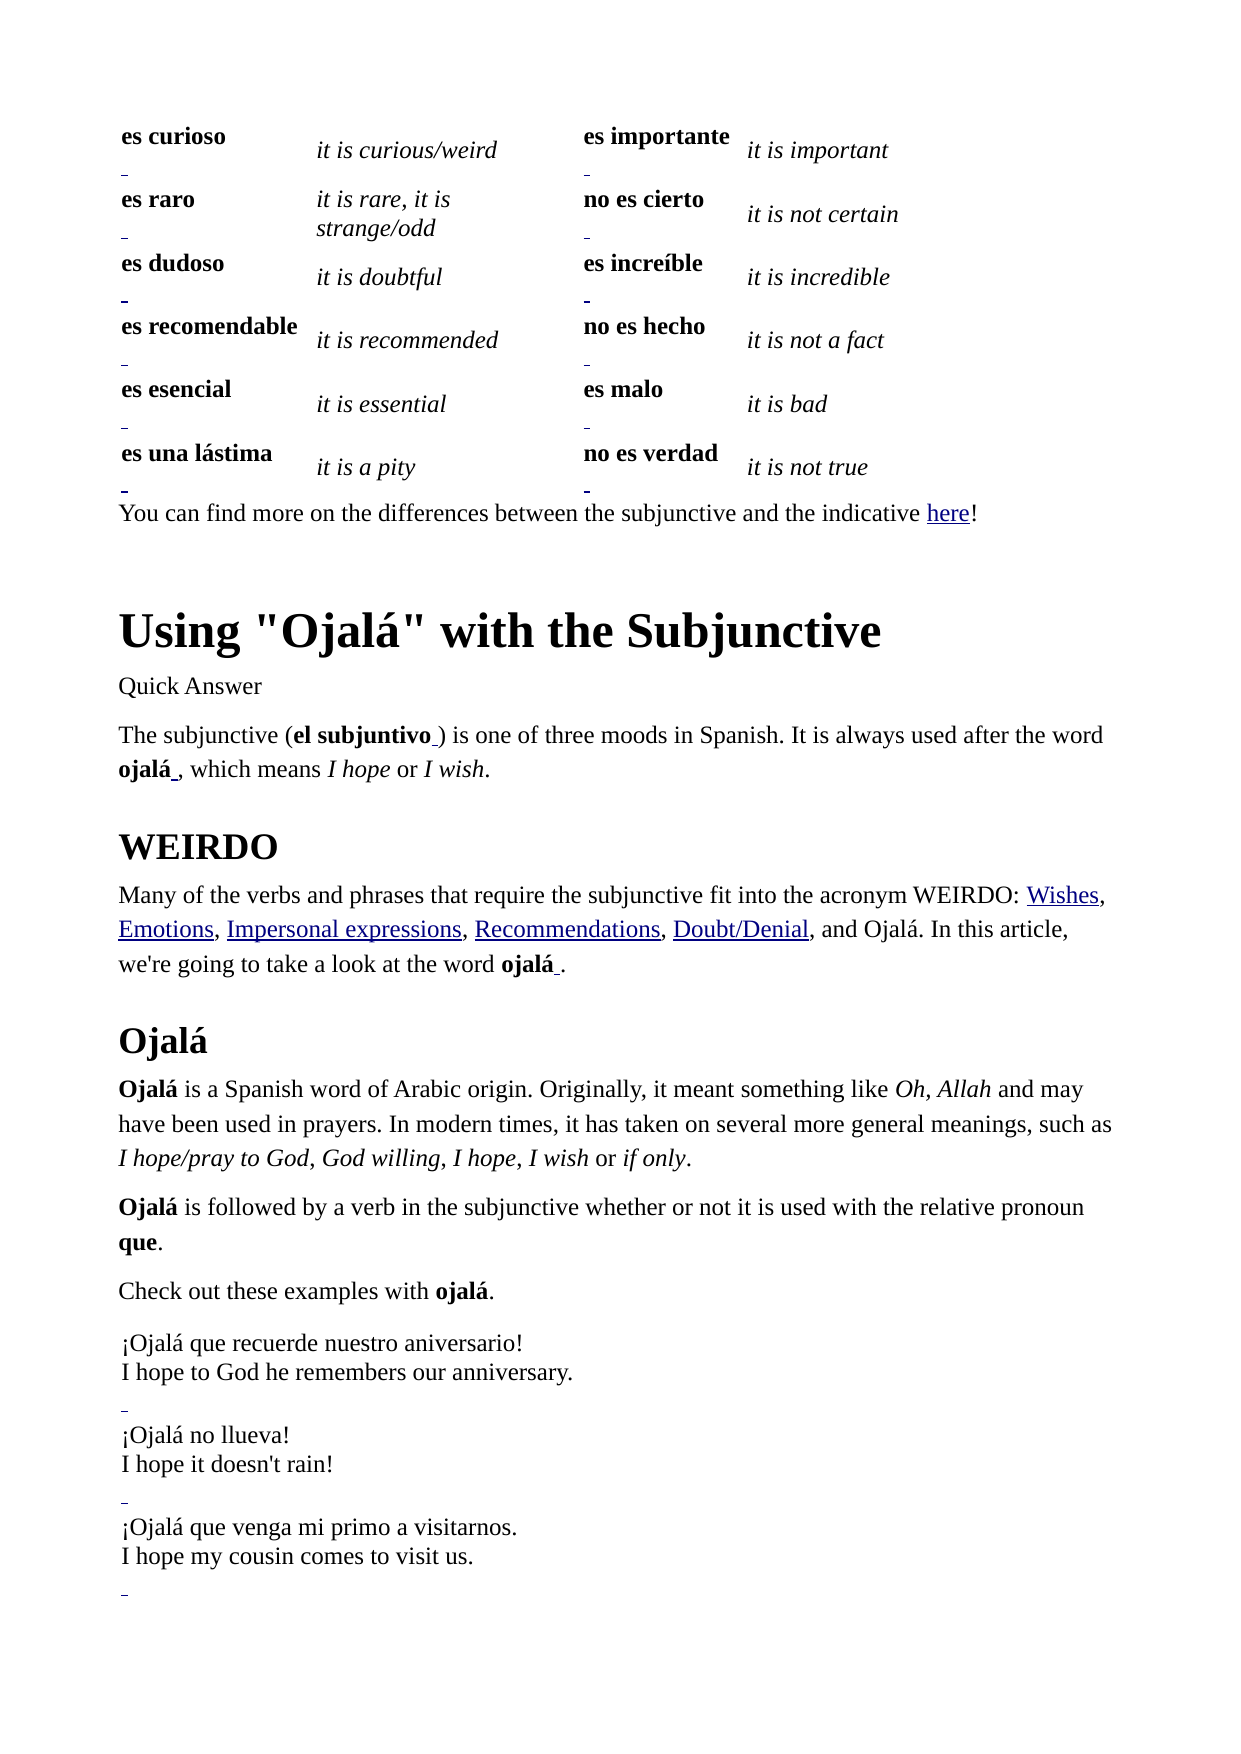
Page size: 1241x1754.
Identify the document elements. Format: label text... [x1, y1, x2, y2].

table_cell es recomendable [118, 308, 313, 371]
table_cell es increíble [580, 245, 744, 308]
table_cell es esencial [118, 371, 313, 435]
table_cell it is incredible [744, 245, 909, 308]
table_header ¡Ojalá que recuerde nuestro aniversario! I hope to God he remembers our anniversary. [118, 1325, 586, 1417]
subtitle Using "Ojalá" with the Subjunctive [118, 601, 1122, 658]
text Ojalá is followed by a verb in the subjunctive whether or not it is used with the relative pronoun que. [118, 1192, 1122, 1256]
table_cell es curioso [118, 118, 313, 181]
table_cell es importante [580, 118, 744, 181]
table_cell it is not a fact [744, 308, 909, 371]
table_cell it is not true [744, 435, 909, 498]
table_cell es raro [118, 181, 313, 245]
table_cell it is essential [313, 371, 580, 435]
subtitle Ojalá [118, 1019, 1122, 1062]
table_cell ¡Ojalá no llueva! I hope it doesn't rain! [118, 1417, 586, 1509]
text Quick Answer [118, 671, 1122, 700]
table_cell es malo [580, 371, 744, 435]
text Ojalá is a Spanish word of Arabic origin. Originally, it meant something like Oh, Allah and may have been used in prayers. In modern times, it has taken on several more general meanings, such as I hope/pray to God, God willing, I hope, I wish or if only. [118, 1074, 1122, 1172]
table_cell ¡Ojalá que venga mi primo a visitarnos. I hope my cousin comes to visit us. [118, 1509, 586, 1601]
table_cell no es hecho [580, 308, 744, 371]
text You can find more on the differences between the subjunctive and the indicative here! [118, 498, 1122, 527]
table_cell es una lástima [118, 435, 313, 498]
table_cell it is doubtful [313, 245, 580, 308]
text Check out these examples with ojalá. [118, 1276, 1122, 1305]
table_cell it is recommended [313, 308, 580, 371]
table_cell it is bad [744, 371, 909, 435]
text Many of the verbs and phrases that require the subjunctive fit into the acronym WEIRDO: Wishes, Emotions, Impersonal expressions, Recommendations, Doubt/Denial, and Ojalá. In this article, we're going to take a look at the word ojalá . [118, 880, 1122, 978]
table_cell no es cierto [580, 181, 744, 245]
subtitle WEIRDO [118, 824, 1122, 867]
table_cell es dudoso [118, 245, 313, 308]
table_cell it is curious/weird [313, 118, 580, 181]
text The subjunctive (el subjuntivo ) is one of three moods in Spanish. It is always used after the word ojalá , which means I hope or I wish. [118, 720, 1122, 783]
table_cell no es verdad [580, 435, 744, 498]
table_cell it is important [744, 118, 909, 181]
table_cell it is not certain [744, 181, 909, 245]
table_cell it is a pity [313, 435, 580, 498]
table_cell it is rare, it is strange/odd [313, 181, 580, 245]
